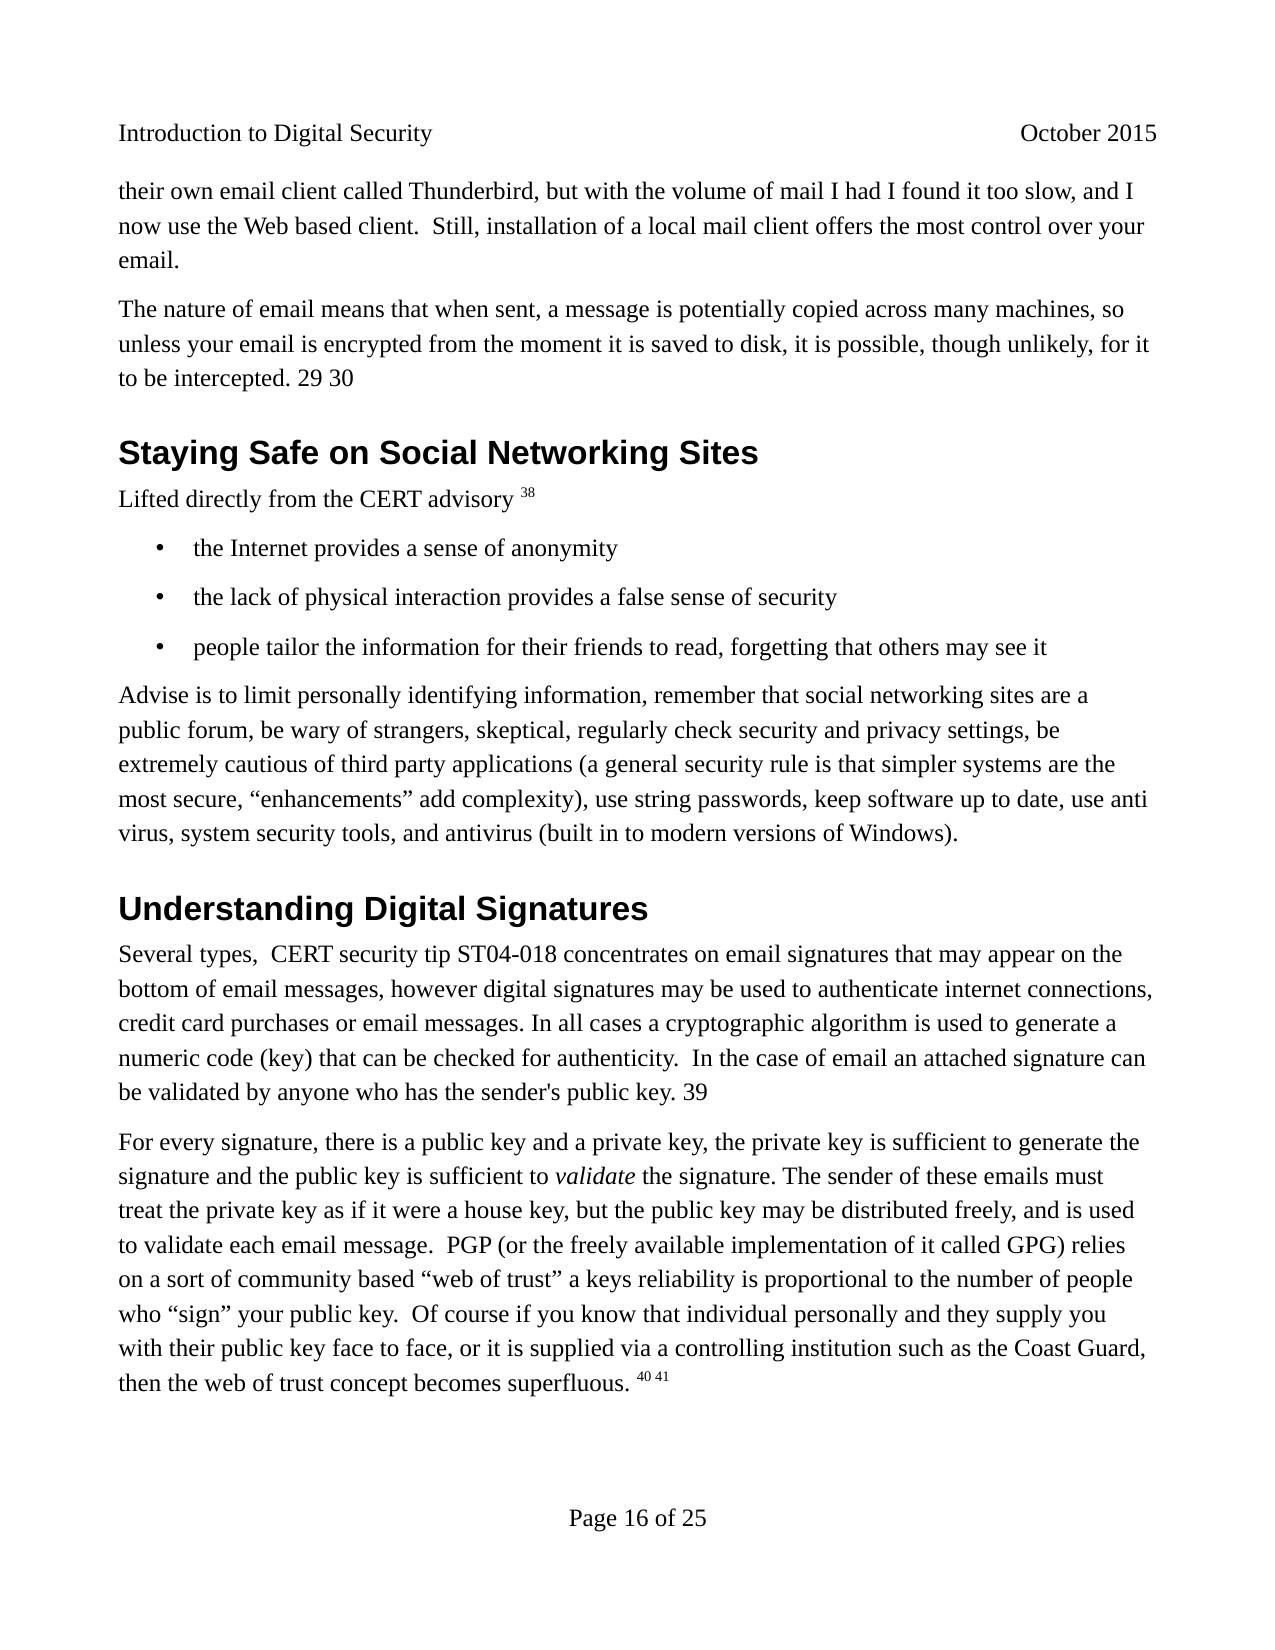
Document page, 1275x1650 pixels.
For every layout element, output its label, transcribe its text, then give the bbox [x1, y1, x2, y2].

text For every signature, there is a public key and a private key, the private key is sufficient to generate the signature and the public key is sufficient to validate the signature. The sender of these emails must treat the private key as if it were a house key, but the public key may be distributed freely, and is used to validate each email message. PGP (or the freely available implementation of it called GPG) relies on a sort of community based “web of trust” a keys reliability is proportional to the number of people who “sign” your public key. Of course if you know that individual personally and they supply you with their public key face to face, or it is supplied via a controlling institution such as the Coast Guard, then the web of trust concept becomes superfluous. 40 41 [118, 1127, 1157, 1397]
text their own email client called Thunderbird, but with the volume of mail I had I found it too slow, and I now use the Web based client. Still, installation of a local mail client offers the most control over your email. [118, 176, 1157, 274]
text Advise is to limit personally identifying information, remember that social networking sites are a public forum, be wary of strangers, skeptical, regularly check security and privacy settings, be extremely cautious of third party applications (a general security rule is that simpler systems are the most secure, “enhancements” add complexity), use string passwords, keep software up to date, use anti virus, system security tools, and antivirus (built in to modern versions of Windows). [118, 681, 1157, 847]
text Lifted directly from the CERT advisory 38 [118, 484, 1157, 513]
text Several types, CERT security tip ST04-018 concentrates on email signatures that may appear on the bottom of email messages, however digital signatures may be used to authenticate internet connections, credit card purchases or email messages. In all cases a cryptographic algorithm is used to generate a numeric code (key) that can be checked for authenticity. In the case of email an attached signature can be validated by anyone who has the sender's public key. 39 [118, 939, 1157, 1106]
text The nature of email means that when sent, a message is potentially copied across many machines, so unless your email is encrypted from the moment it is saved to disk, it is possible, though unlikely, for it to be intercepted. 29 30 [118, 294, 1157, 392]
subtitle Staying Safe on Social Networking Sites [118, 433, 1157, 472]
list the Internet provides a sense of anonymity [156, 533, 1157, 562]
list people tailor the information for their friends to read, forgetting that others may see it [156, 632, 1157, 660]
list the lack of physical interaction provides a false sense of security [156, 582, 1157, 611]
subtitle Understanding Digital Signatures [118, 888, 1157, 927]
